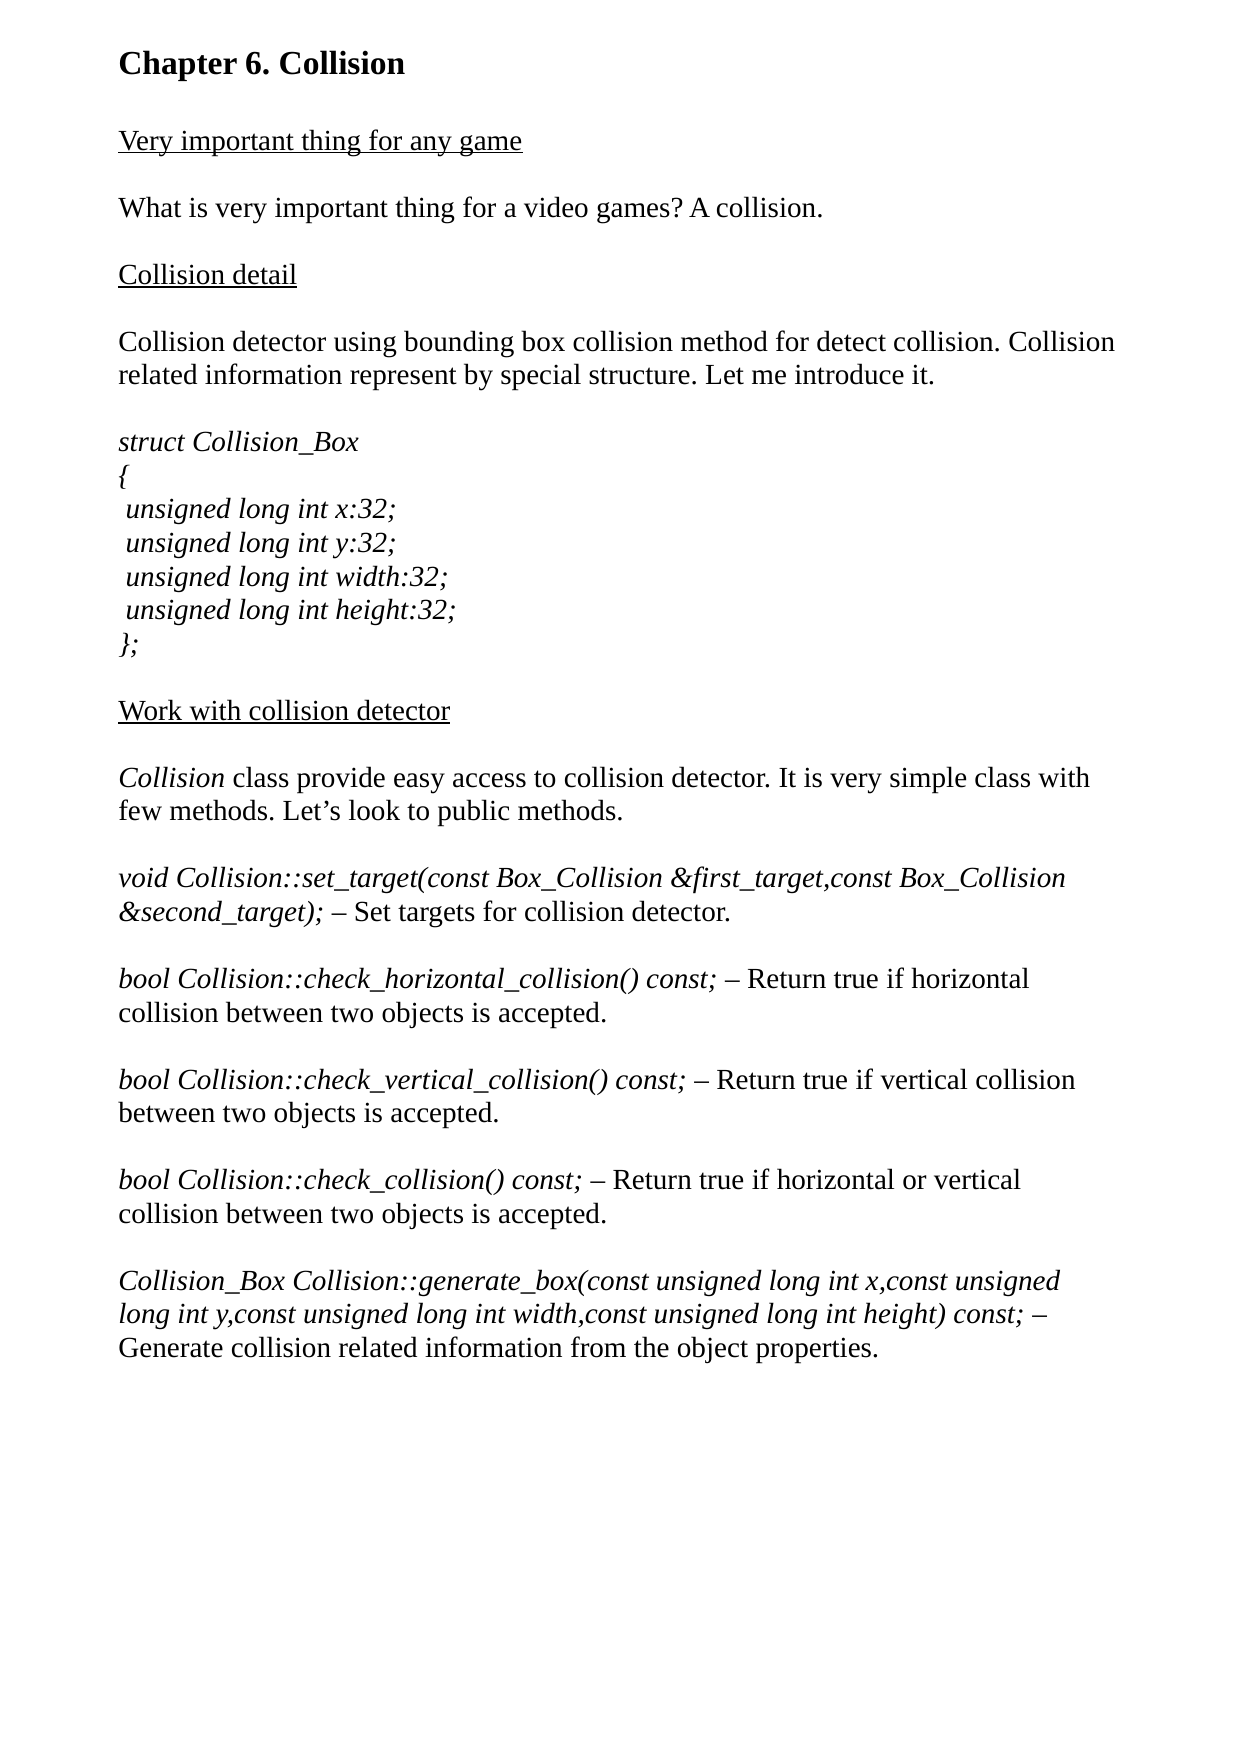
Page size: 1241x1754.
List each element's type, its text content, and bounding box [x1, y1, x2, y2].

text bool Collision::check_horizontal_collision() const; – Return true if horizontal [118, 961, 1122, 995]
text struct Collision_Box [118, 424, 1122, 458]
text collision between two objects is accepted. [118, 995, 1122, 1028]
text unsigned long int y:32; [118, 525, 1122, 559]
text bool Collision::check_vertical_collision() const; – Return true if vertical collision [118, 1062, 1122, 1095]
text void Collision::set_target(const Box_Collision &first_target,const Box_Collision &second_target); – Set targets for collision detector. [118, 861, 1122, 928]
text Very important thing for any game [118, 123, 1122, 156]
text bool Collision::check_collision() const; – Return true if horizontal or vertical [118, 1162, 1122, 1196]
subtitle Chapter 6. Collision [118, 43, 1122, 81]
text unsigned long int height:32; [118, 592, 1122, 626]
text Generate collision related information from the object properties. [118, 1330, 1122, 1364]
text }; [118, 626, 1122, 659]
text { [118, 458, 1122, 492]
text What is very important thing for a video games? A collision. [118, 190, 1122, 223]
text unsigned long int width:32; [118, 559, 1122, 592]
text Collision detail [118, 257, 1122, 290]
text Collision class provide easy access to collision detector. It is very simple class with few methods. Let’s look to public methods. [118, 760, 1122, 827]
text Collision detector using bounding box collision method for detect collision. Collision related information represent by special structure. Let me introduce it. [118, 324, 1122, 391]
text unsigned long int x:32; [118, 492, 1122, 525]
text between two objects is accepted. [118, 1095, 1122, 1129]
text Work with collision detector [118, 693, 1122, 726]
text Collision_Box Collision::generate_box(const unsigned long int x,const unsigned long int y,const unsigned long int width,const unsigned long int height) const; – [118, 1263, 1122, 1330]
text collision between two objects is accepted. [118, 1196, 1122, 1229]
